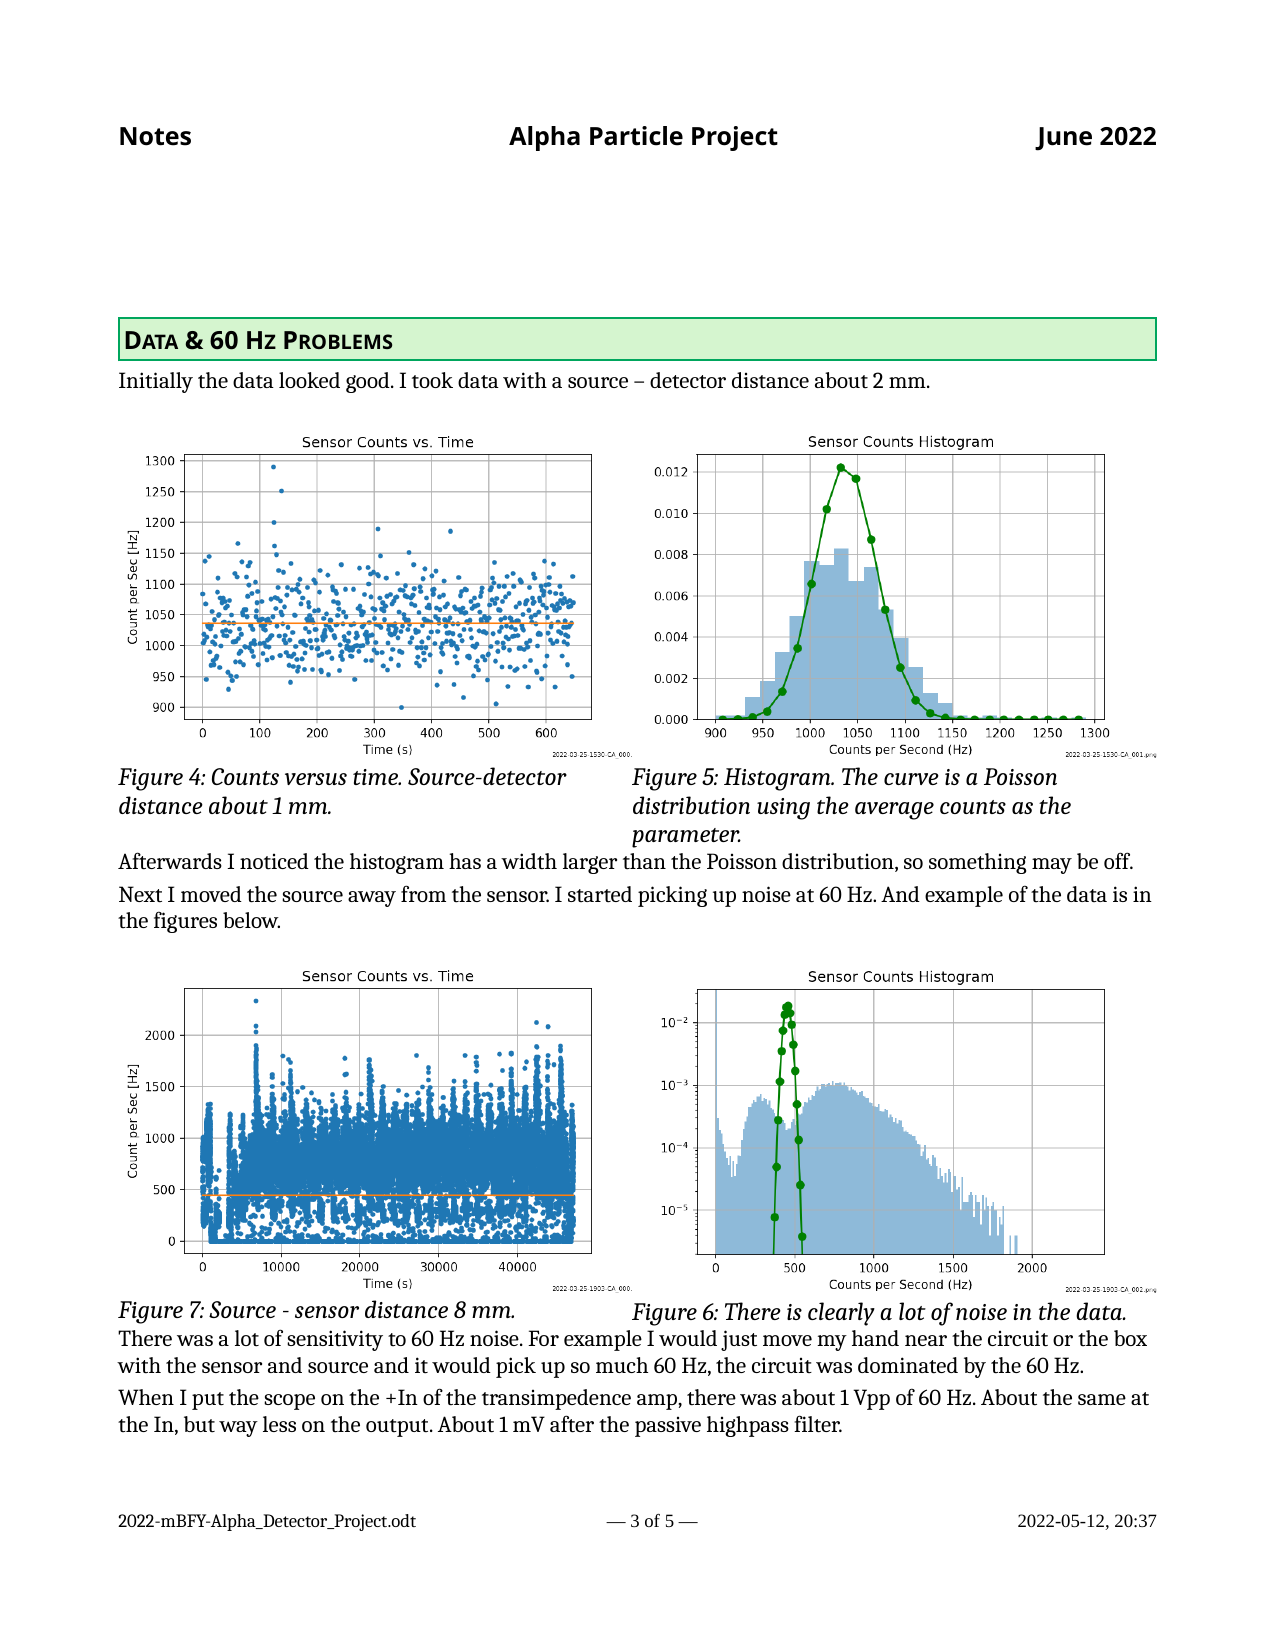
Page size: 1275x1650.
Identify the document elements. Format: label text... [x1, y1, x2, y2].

text Figure 4: Counts versus time. Source-detector distance about 1 mm. [118, 763, 632, 820]
text Figure 6: There is clearly a lot of noise in the data. [632, 1298, 1157, 1326]
text Afterwards I noticed the histogram has a width larger than the Poisson distribution, so something may be off. [118, 820, 1157, 876]
picture [118, 412, 1157, 763]
text Figure 5: Histogram. The curve is a Poisson distribution using the average counts as the parameter. [632, 763, 1157, 849]
picture [118, 947, 1157, 1298]
text Figure 7: Source - sensor distance 8 mm. [118, 1297, 632, 1325]
text [118, 400, 1157, 412]
text When I put the scope on the +In of the transimpedence amp, there was about 1 Vpp of 60 Hz. About the same at the In, but way less on the output. About 1 mV after the passive highpass filter. [118, 1385, 1157, 1438]
text [632, 936, 1157, 948]
text Next I moved the source away from the sensor. I started picking up noise at 60 Hz. And example of the data is in the figures below. [118, 882, 1157, 934]
text There was a lot of sensitivity to 60 Hz noise. For example I would just move my hand near the circuit or the box with the sensor and source and it would pick up so much 60 Hz, the circuit was dominated by the 60 Hz. [118, 1325, 1157, 1379]
text [118, 934, 643, 947]
subtitle Data & 60 Hz Problems [120, 319, 1155, 359]
text Initially the data looked good. I took data with a source – detector distance about 2 mm. [118, 367, 1157, 394]
